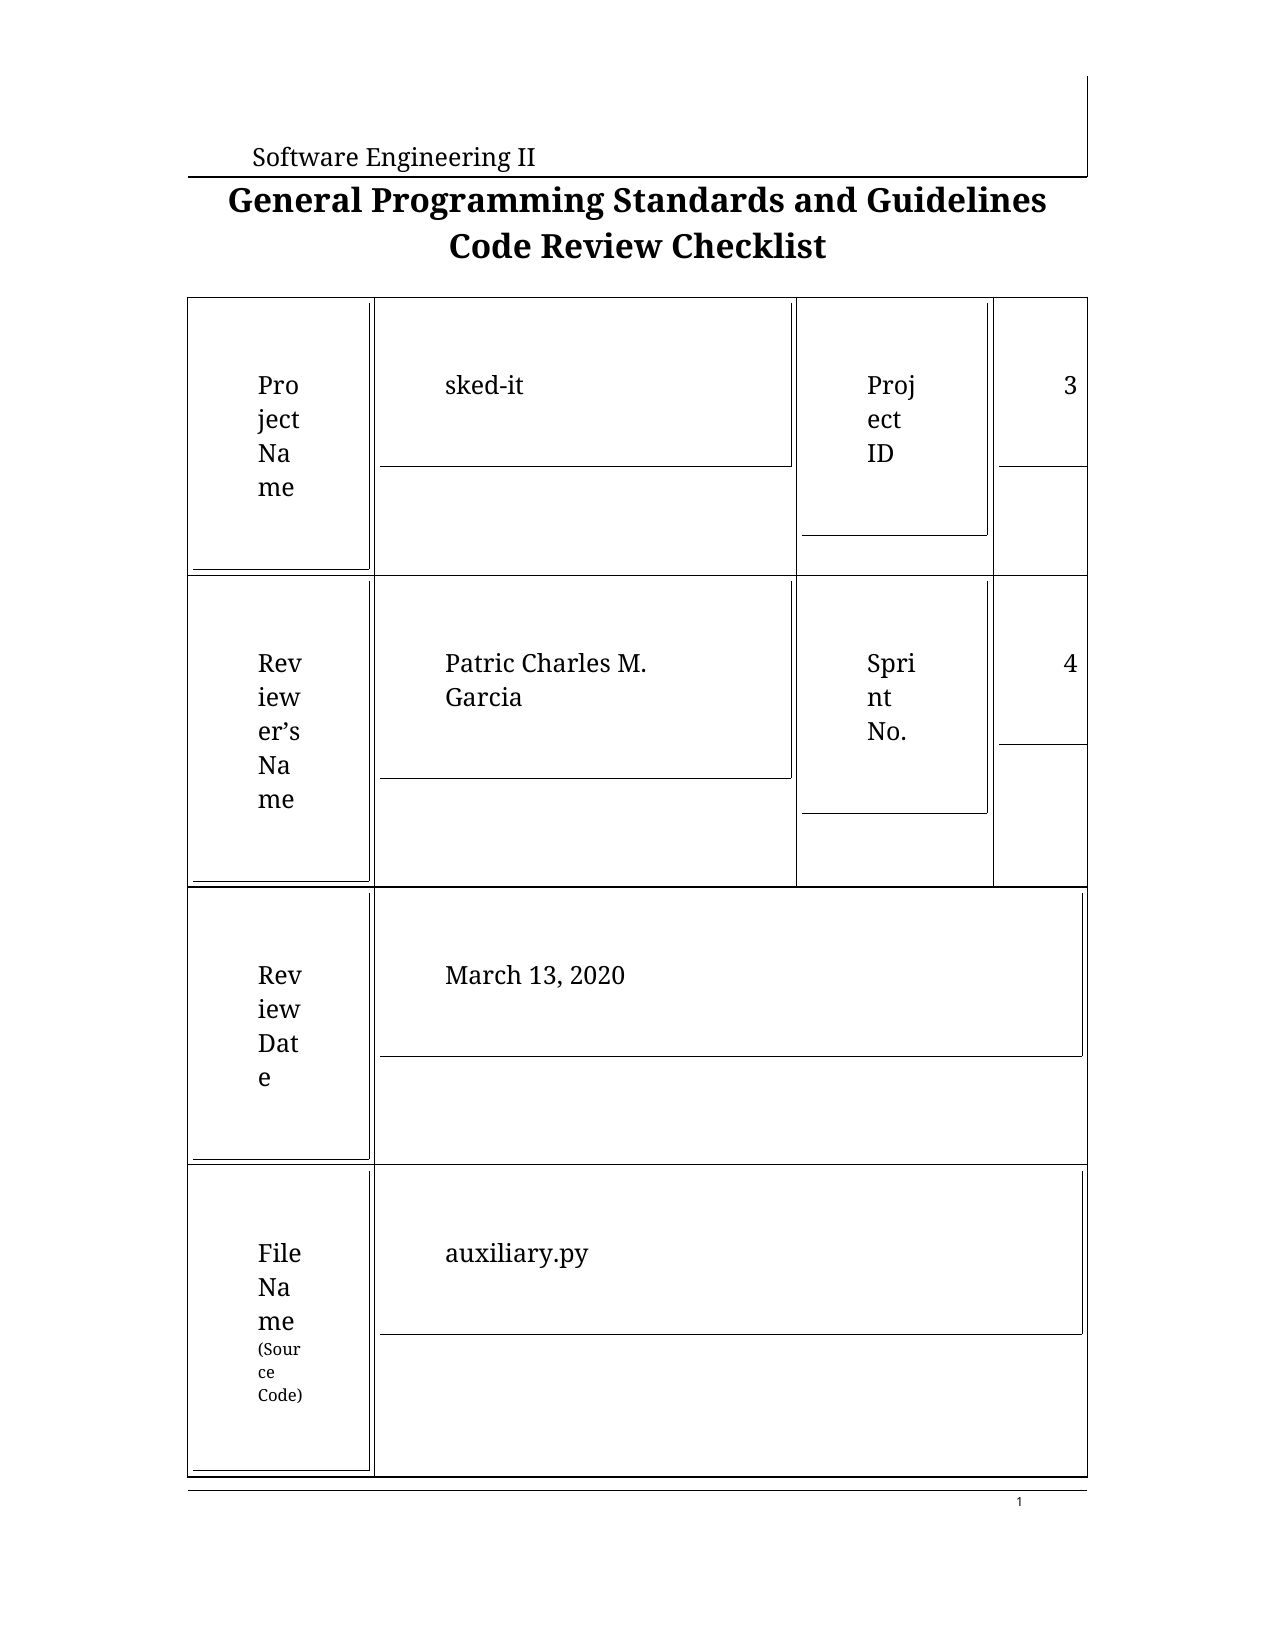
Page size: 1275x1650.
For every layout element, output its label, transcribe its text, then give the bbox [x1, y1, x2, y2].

table_cell auxiliary.py [375, 1165, 1087, 1476]
table_cell March 13, 2020 [375, 888, 1087, 1164]
text General Programming Standards and Guidelines Code Review Checklist [187, 177, 1087, 268]
table_cell Reviewer’s Name [188, 576, 374, 886]
table_cell Sprint No. [797, 576, 993, 886]
table_header sked-it [375, 298, 796, 574]
table_cell File Name (Source Code) [188, 1165, 374, 1476]
table_cell Review Date [188, 888, 374, 1164]
table_header Project ID [797, 298, 993, 574]
table_header 3 [994, 298, 1087, 574]
table_cell Patric Charles M. Garcia [375, 576, 796, 886]
table_header Project Name [188, 298, 374, 574]
table_cell 4 [994, 576, 1087, 886]
